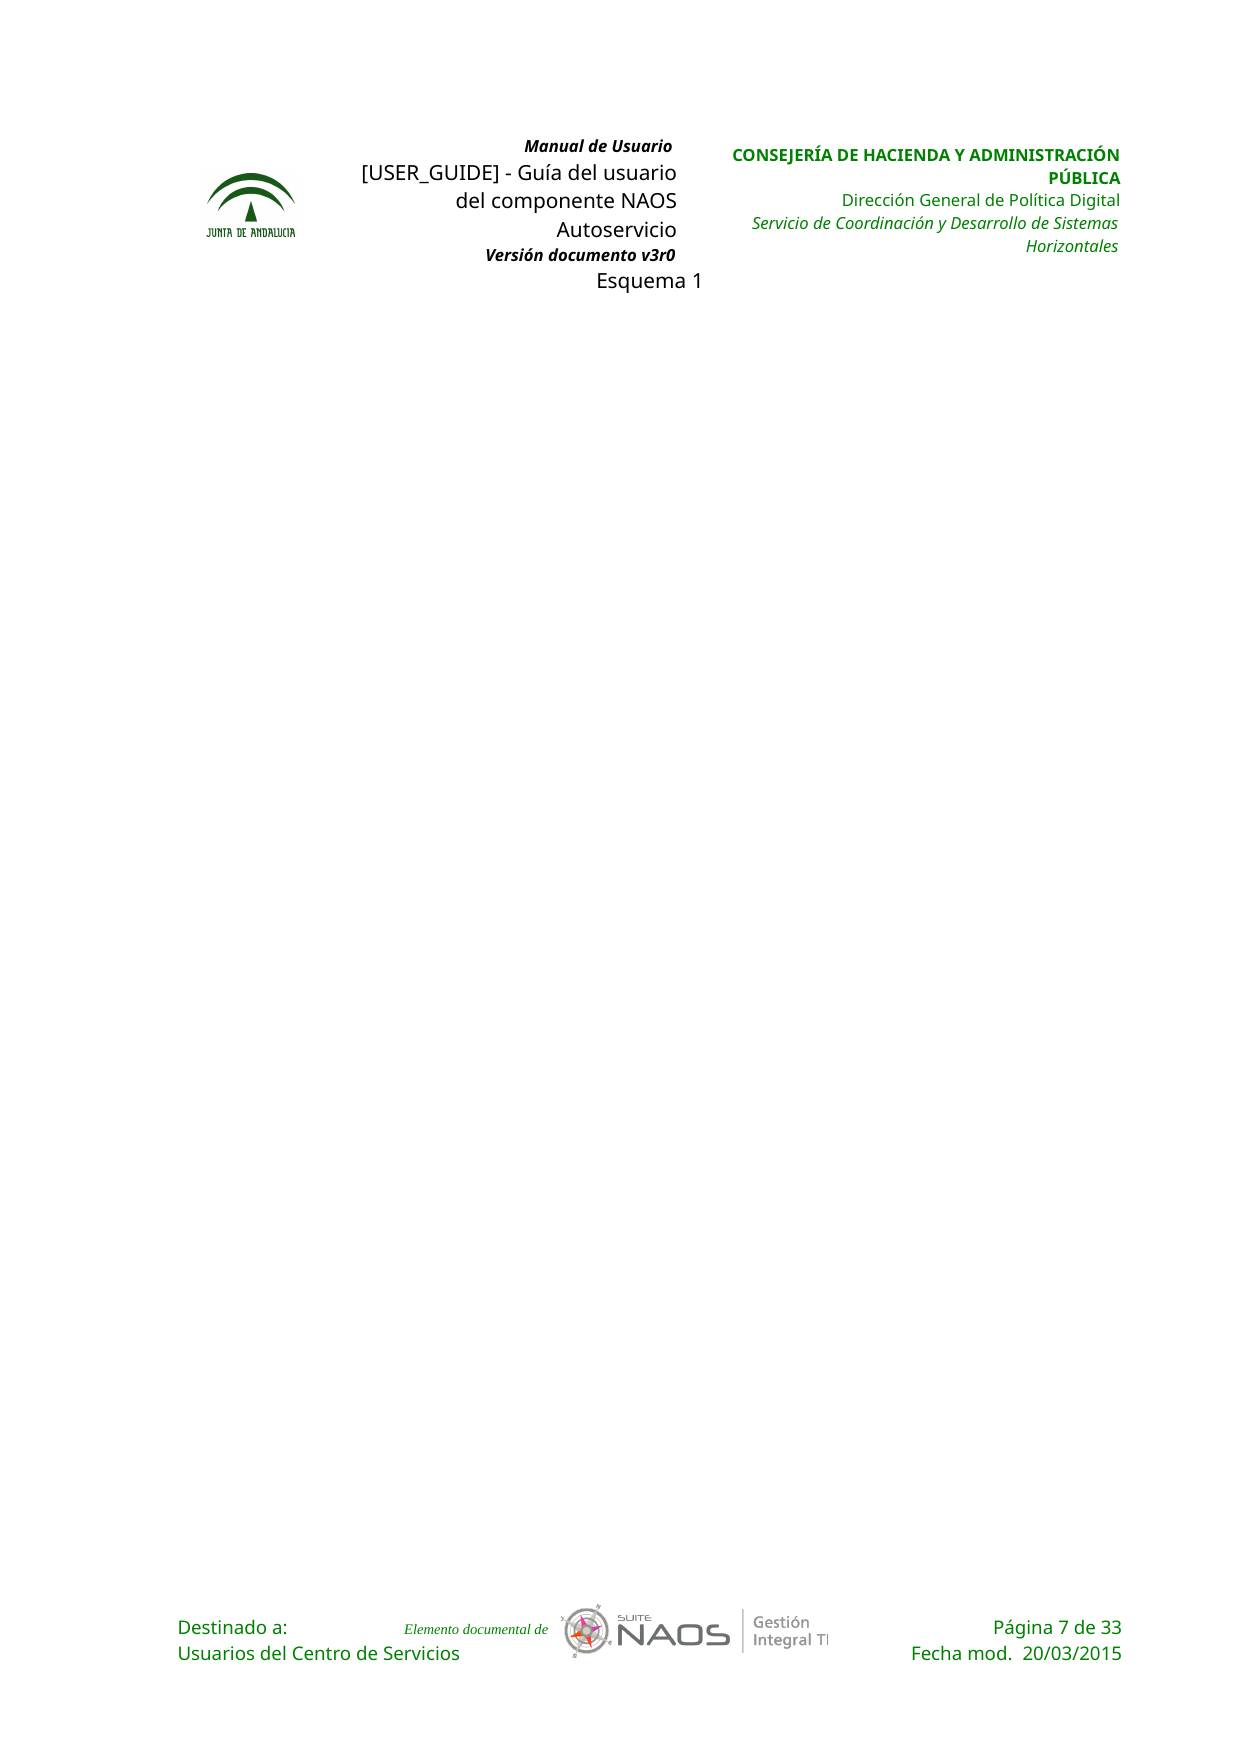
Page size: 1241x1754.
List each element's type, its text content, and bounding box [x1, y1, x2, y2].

picture [560, 1604, 829, 1658]
picture [201, 173, 298, 241]
text Esquema 1 [177, 266, 1122, 294]
